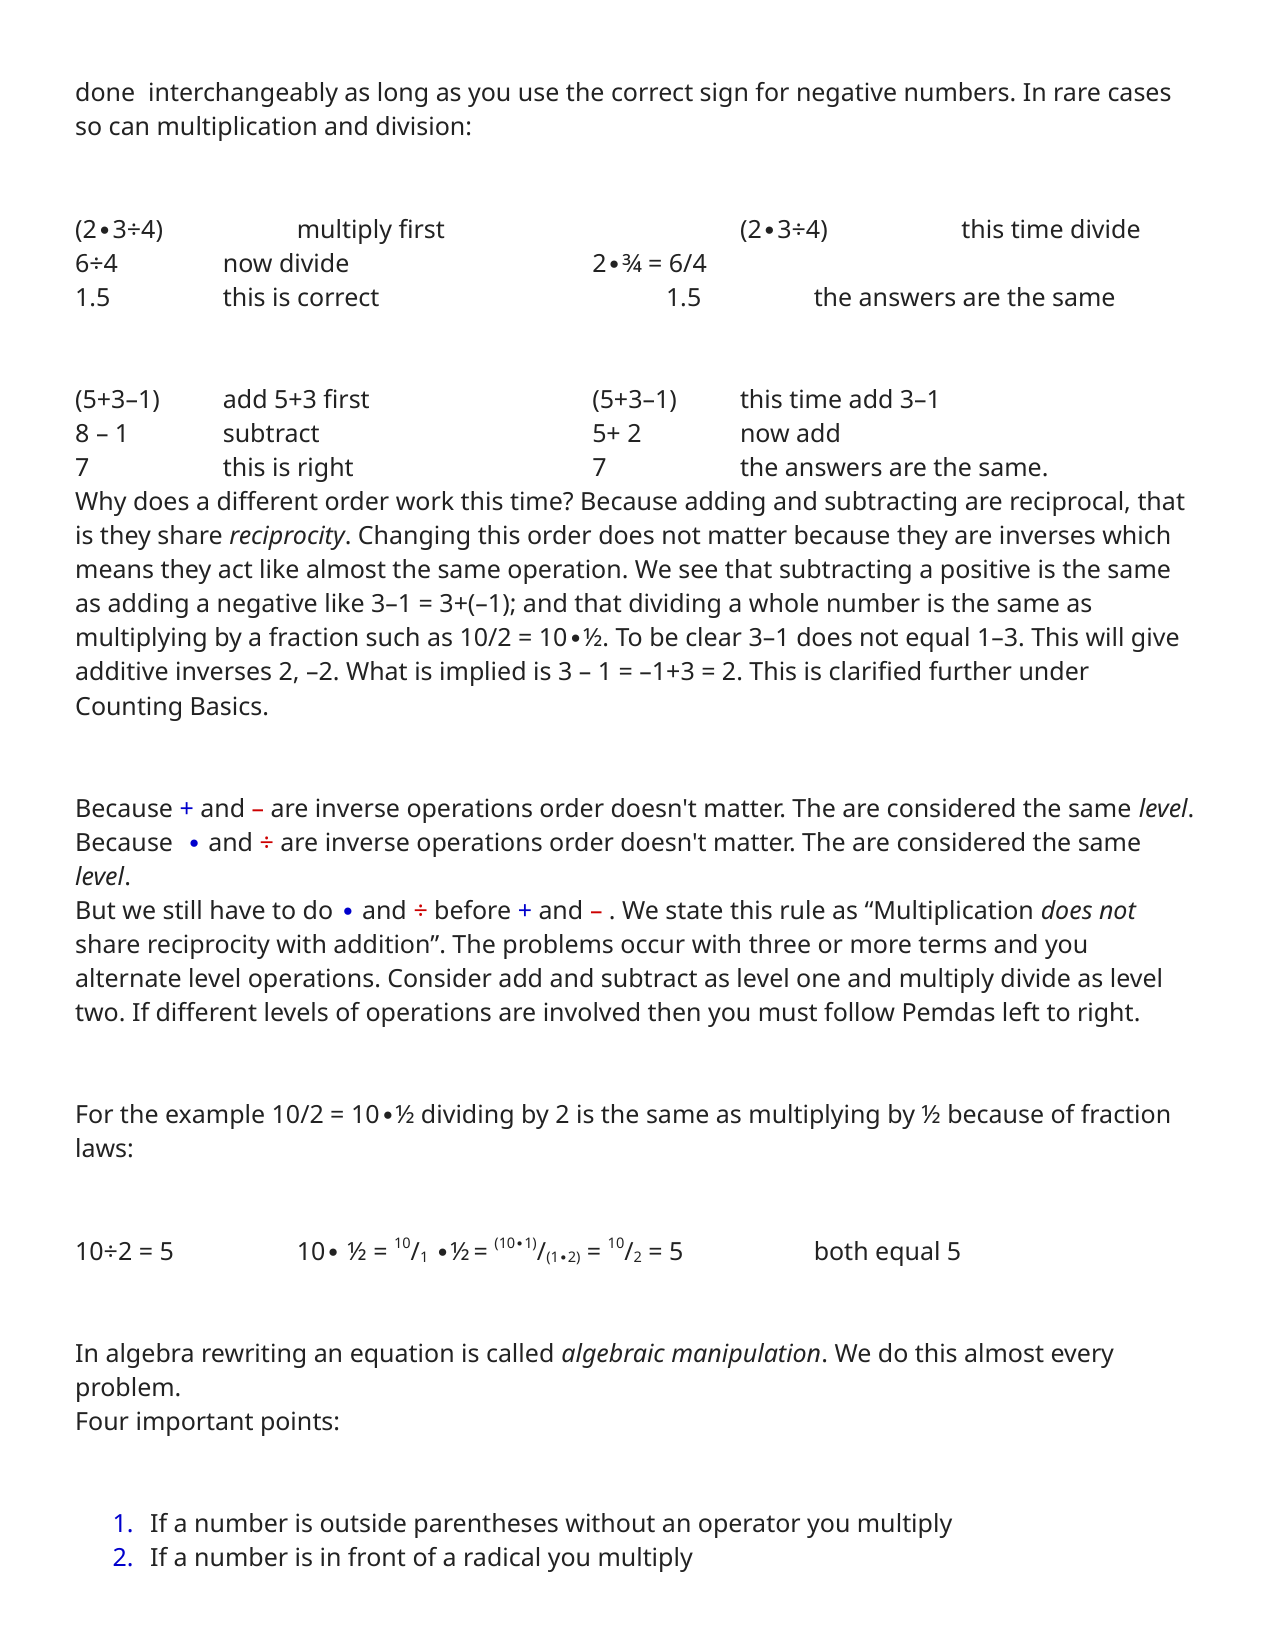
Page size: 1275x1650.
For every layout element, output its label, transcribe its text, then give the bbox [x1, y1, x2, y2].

text 7 this is right 7 the answers are the same. [75, 450, 1200, 484]
text 8 – 1 subtract 5+ 2 now add [75, 416, 1200, 450]
text done interchangeably as long as you use the correct sign for negative numbers. In rare cases so can multiplication and division: [75, 75, 1200, 143]
text 6÷4 now divide 2∙¾ = 6/4 [75, 245, 1200, 279]
text Because + and – are inverse operations order doesn't matter. The are considered the same level. [75, 790, 1200, 824]
text Four important points: [75, 1403, 1200, 1437]
text For the example 10/2 = 10∙½ dividing by 2 is the same as multiplying by ½ because of fraction laws: [75, 1097, 1200, 1165]
text Why does a different order work this time? Because adding and subtracting are reciprocal, that is they share reciprocity. Changing this order does not matter because they are inverses which means they act like almost the same operation. We see that subtracting a positive is the same as adding a negative like 3–1 = 3+(–1); and that dividing a whole number is the same as multiplying by a fraction such as 10/2 = 10∙½. To be clear 3–1 does not equal 1–3. This will give additive inverses 2, –2. What is implied is 3 – 1 = –1+3 = 2. This is clarified further under Counting Basics. [75, 484, 1200, 722]
text (5+3–1) add 5+3 first (5+3–1) this time add 3–1 [75, 382, 1200, 416]
list If a number is in front of a radical you multiply [112, 1540, 1200, 1574]
text 1.5 this is correct 1.5 the answers are the same [75, 279, 1200, 313]
text Because ∙ and ÷ are inverse operations order doesn't matter. The are considered the same level. [75, 824, 1200, 892]
text 10÷2 = 5 10∙ ½ = 10/1 ∙½ = (10∙1)/(1∙2) = 10/2 = 5 both equal 5 [75, 1233, 1200, 1267]
text In algebra rewriting an equation is called algebraic manipulation. We do this almost every problem. [75, 1335, 1200, 1403]
list If a number is outside parentheses without an operator you multiply [112, 1506, 1200, 1540]
text (2∙3÷4) multiply first (2∙3÷4) this time divide [75, 211, 1200, 245]
text But we still have to do ∙ and ÷ before + and – . We state this rule as “Multiplication does not share reciprocity with addition”. The problems occur with three or more terms and you alternate level operations. Consider add and subtract as level one and multiply divide as level two. If different levels of operations are involved then you must follow Pemdas left to right. [75, 892, 1200, 1029]
